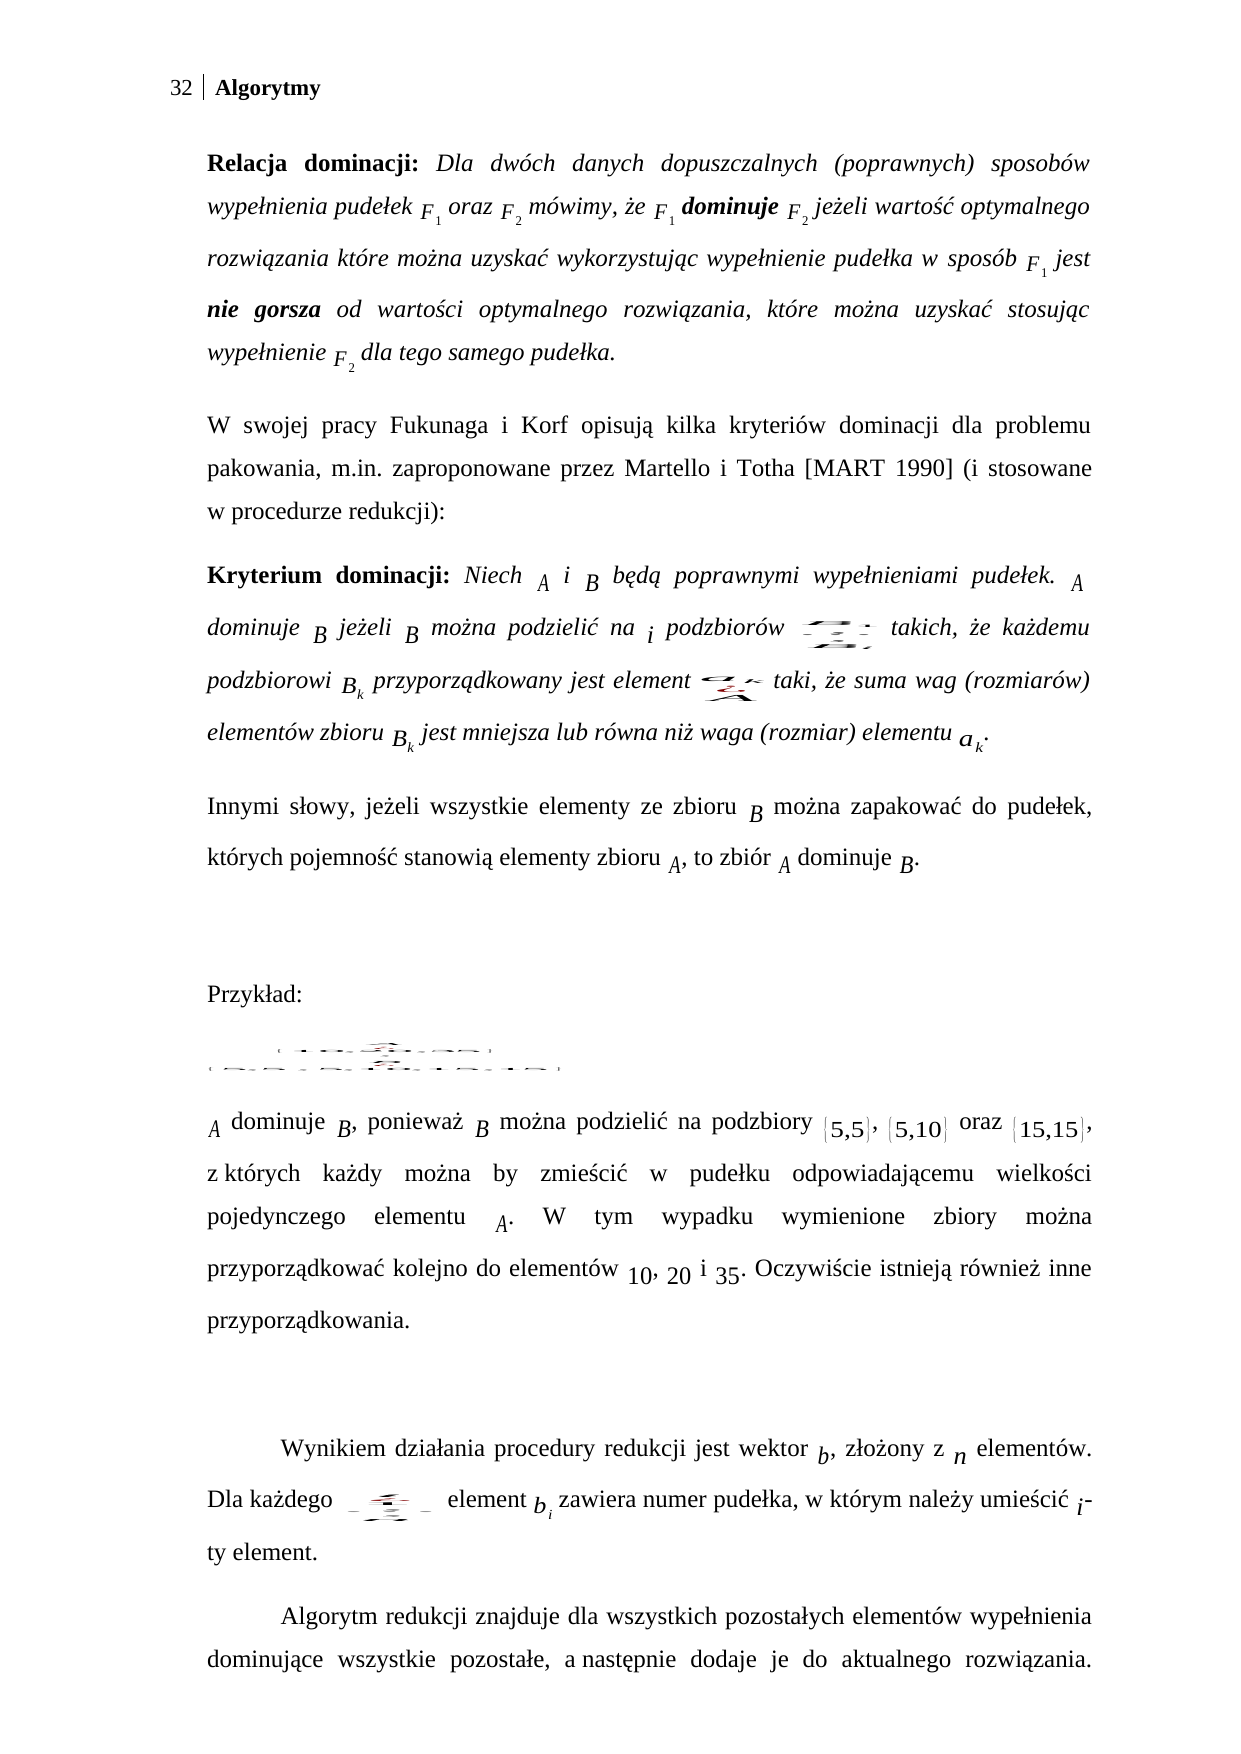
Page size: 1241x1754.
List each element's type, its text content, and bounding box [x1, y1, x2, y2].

text Innymi słowy, jeżeli wszystkie elementy ze zbioru można zapakować do pudełek, których pojemność stanowią elementy zbioru , to zbiór dominuje . [207, 791, 1092, 880]
text Przykład: [207, 979, 1092, 1008]
text Kryterium dominacji: Niech i będą poprawnymi wypełnieniami pudełek. dominuje jeżeli można podzielić na podzbiorów takich, że każdemu podzbiorowi przyporządkowany jest element taki, że suma wag (rozmiarów) elementów zbioru jest mniejsza lub równa niż waga (rozmiar) elementu . [207, 560, 1092, 756]
text dominuje , ponieważ można podzielić na podzbiory , oraz , z których każdy można by zmieścić w pudełku odpowiadającemu wielkości pojedynczego elementu . W tym wypadku wymienione zbiory można przyporządkować kolejno do elementów , i . Oczywiście istnieją również inne przyporządkowania. [207, 1106, 1092, 1333]
text Wynikiem działania procedury redukcji jest wektor , złożony z elementów. Dla każdego element zawiera numer pudełka, w którym należy umieścić -ty element. [207, 1433, 1092, 1566]
text Relacja dominacji: Dla dwóch danych dopuszczalnych (poprawnych) sposobów wypełnienia pudełek oraz mówimy, że dominuje jeżeli wartość optymalnego rozwiązania które można uzyskać wykorzystując wypełnienie pudełka w sposób jest nie gorsza od wartości optymalnego rozwiązania, które można uzyskać stosując wypełnienie dla tego samego pudełka. [207, 148, 1092, 375]
text W swojej pracy Fukunaga i Korf opisują kilka kryteriów dominacji dla problemu pakowania, m.in. zaproponowane przez Martello i Totha [MART 1990] (i stosowane w procedurze redukcji): [207, 410, 1092, 525]
text Algorytm redukcji znajduje dla wszystkich pozostałych elementów wypełnienia dominujące wszystkie pozostałe, a następnie dodaje je do aktualnego rozwiązania. [207, 1601, 1092, 1673]
